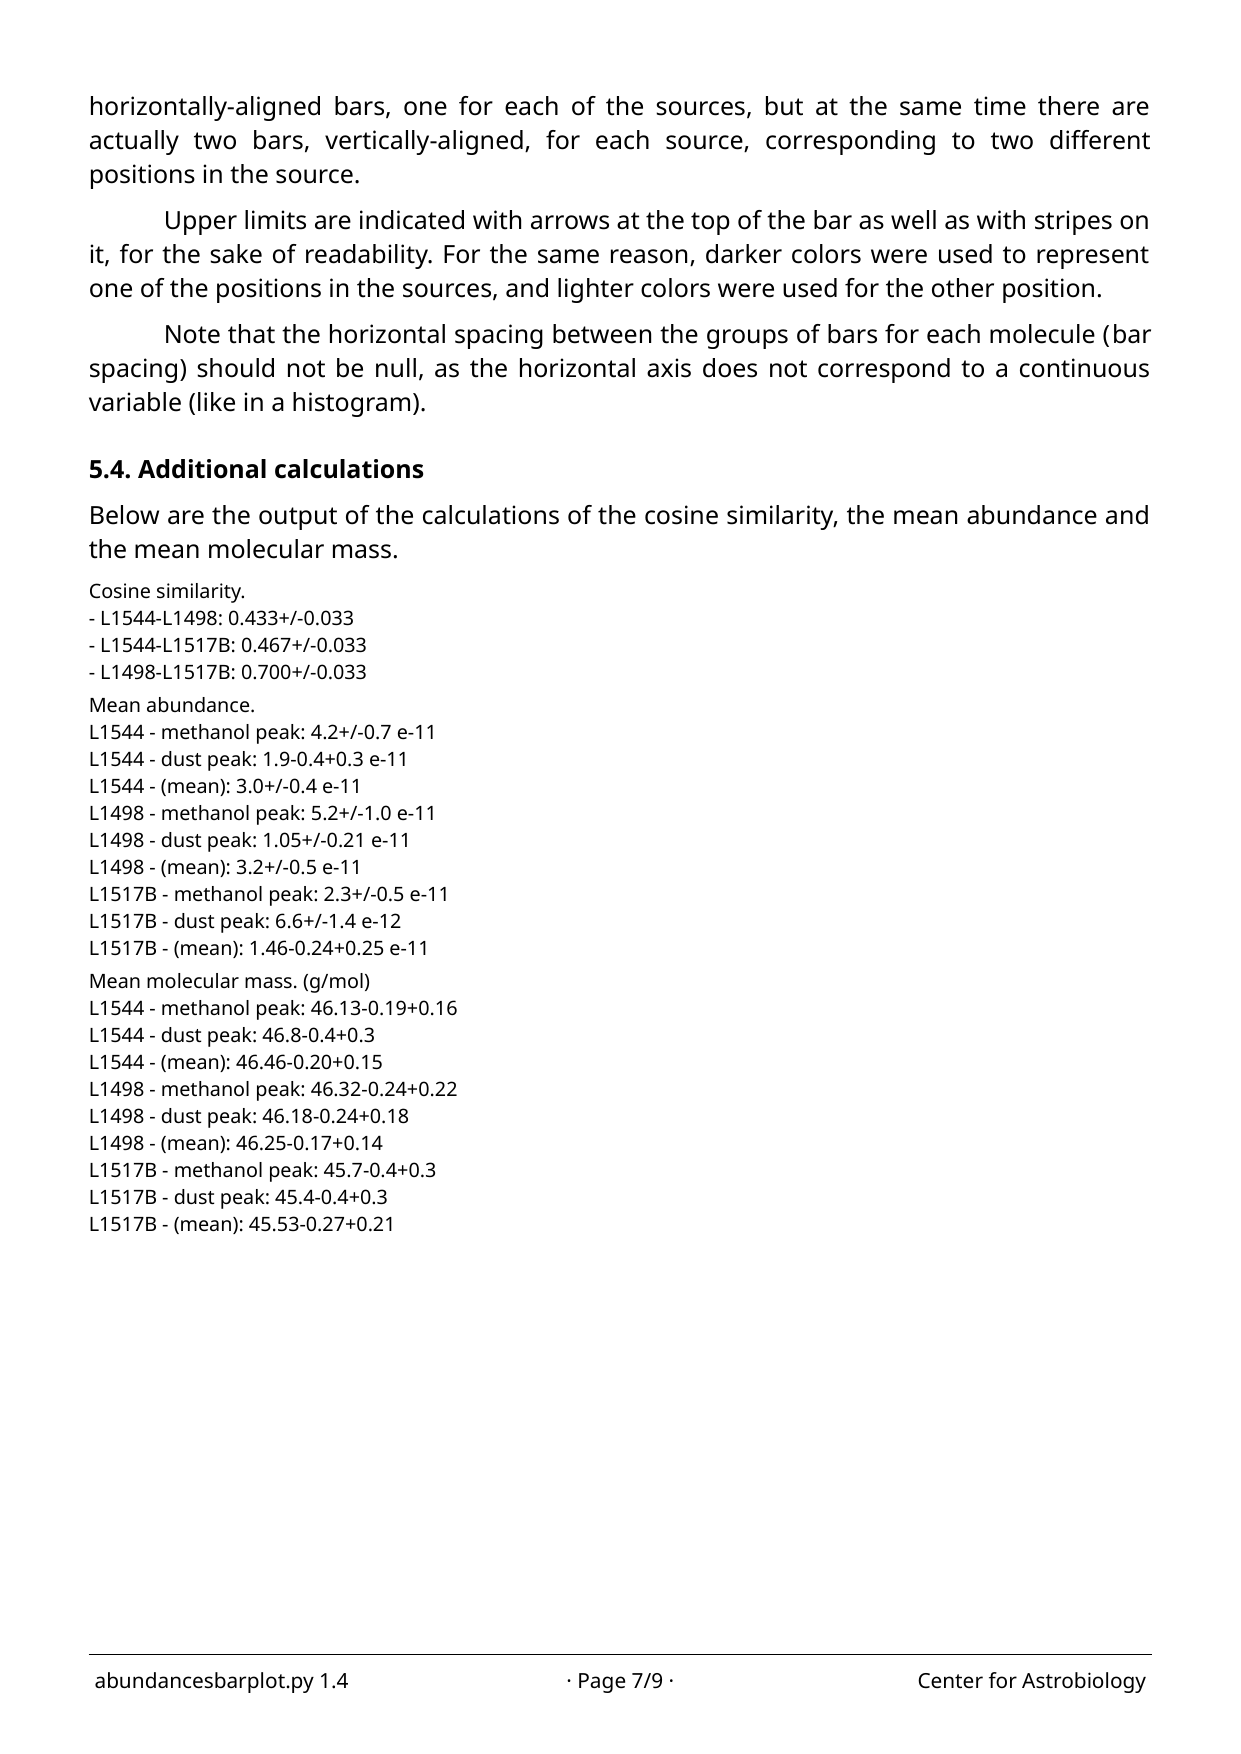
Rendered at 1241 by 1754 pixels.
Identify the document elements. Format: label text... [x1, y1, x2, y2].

text L1517B - methanol peak: 2.3+/-0.5 e-11 [88, 880, 1152, 907]
text L1498 - dust peak: 1.05+/-0.21 e-11 [88, 826, 1152, 853]
text Below are the output of the calculations of the cosine similarity, the mean abundance and the mean molecular mass. [88, 498, 1152, 566]
text L1517B - (mean): 1.46-0.24+0.25 e-11 [88, 934, 1152, 961]
text - L1498-L1517B: 0.700+/-0.033 [88, 659, 1152, 686]
text L1544 - dust peak: 46.8-0.4+0.3 [88, 1021, 1152, 1048]
text L1517B - dust peak: 45.4-0.4+0.3 [88, 1183, 1152, 1210]
text Mean molecular mass. (g/mol) [88, 967, 1152, 994]
text L1517B - methanol peak: 45.7-0.4+0.3 [88, 1156, 1152, 1183]
text Upper limits are indicated with arrows at the top of the bar as well as with stripes on it, for the sake of readability. For the same reason, darker colors were used to represent one of the positions in the sources, and lighter colors were used for the other position. [88, 202, 1152, 305]
text L1517B - dust peak: 6.6+/-1.4 e-12 [88, 907, 1152, 934]
text - L1544-L1517B: 0.467+/-0.033 [88, 632, 1152, 659]
text horizontally-aligned bars, one for each of the sources, but at the same time there are actually two bars, vertically-aligned, for each source, corresponding to two different positions in the source. [88, 88, 1152, 191]
text L1498 - (mean): 3.2+/-0.5 e-11 [88, 853, 1152, 880]
text L1544 - methanol peak: 4.2+/-0.7 e-11 [88, 718, 1152, 746]
text L1517B - (mean): 45.53-0.27+0.21 [88, 1210, 1152, 1237]
text Note that the horizontal spacing between the groups of bars for each molecule (bar spacing) should not be null, as the horizontal axis does not correspond to a continuous variable (like in a histogram). [88, 316, 1152, 419]
text Cosine similarity. [88, 578, 1152, 605]
text L1498 - methanol peak: 46.32-0.24+0.22 [88, 1075, 1152, 1102]
text L1498 - (mean): 46.25-0.17+0.14 [88, 1129, 1152, 1156]
text L1544 - methanol peak: 46.13-0.19+0.16 [88, 994, 1152, 1021]
text L1544 - (mean): 3.0+/-0.4 e-11 [88, 772, 1152, 799]
text L1498 - dust peak: 46.18-0.24+0.18 [88, 1102, 1152, 1129]
text Mean abundance. [88, 692, 1152, 718]
text L1544 - (mean): 46.46-0.20+0.15 [88, 1048, 1152, 1075]
text - L1544-L1498: 0.433+/-0.033 [88, 605, 1152, 632]
subtitle Additional calculations [88, 451, 1152, 485]
text L1498 - methanol peak: 5.2+/-1.0 e-11 [88, 799, 1152, 826]
text L1544 - dust peak: 1.9-0.4+0.3 e-11 [88, 746, 1152, 772]
